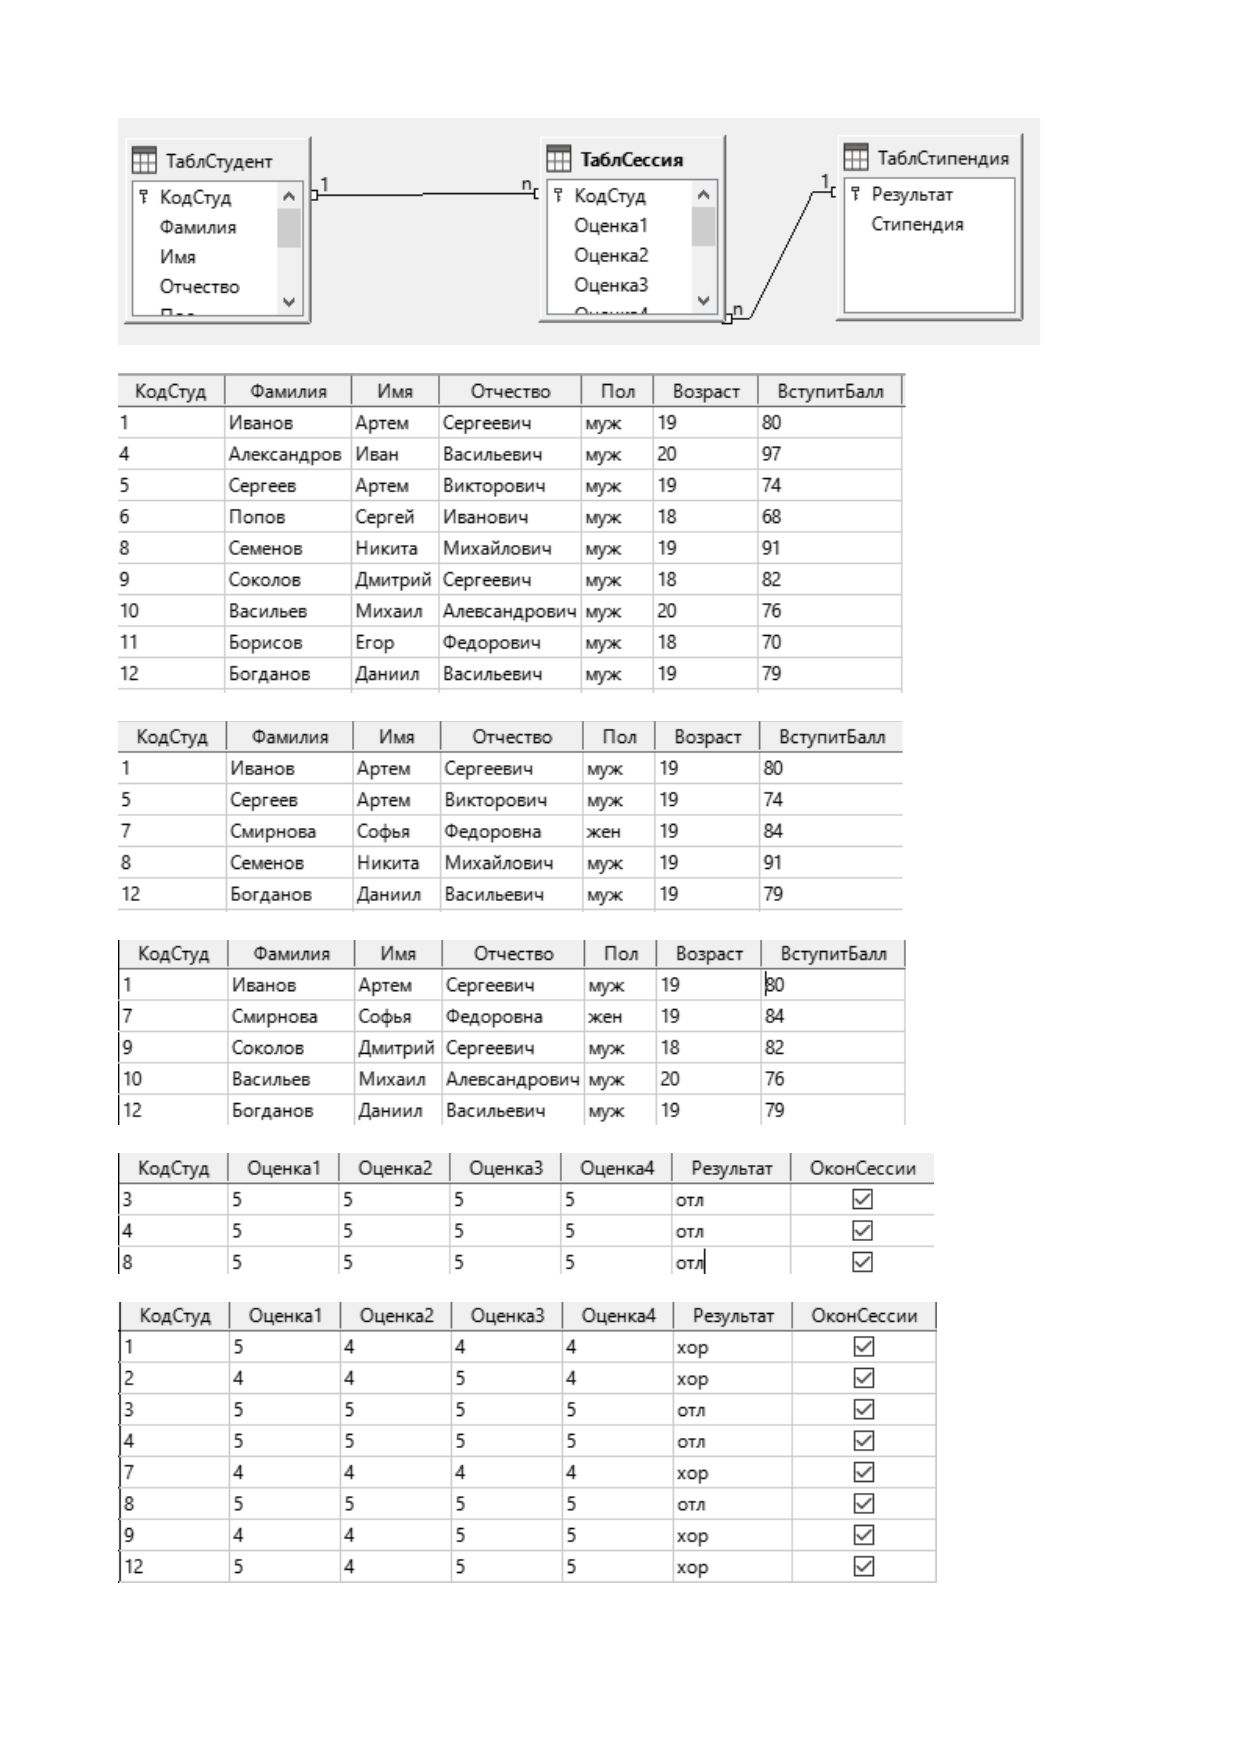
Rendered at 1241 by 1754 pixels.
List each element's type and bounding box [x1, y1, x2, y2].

picture [118, 721, 903, 912]
picture [118, 940, 906, 1125]
picture [118, 373, 906, 693]
picture [118, 1153, 934, 1274]
picture [118, 118, 1040, 345]
picture [118, 1302, 937, 1583]
